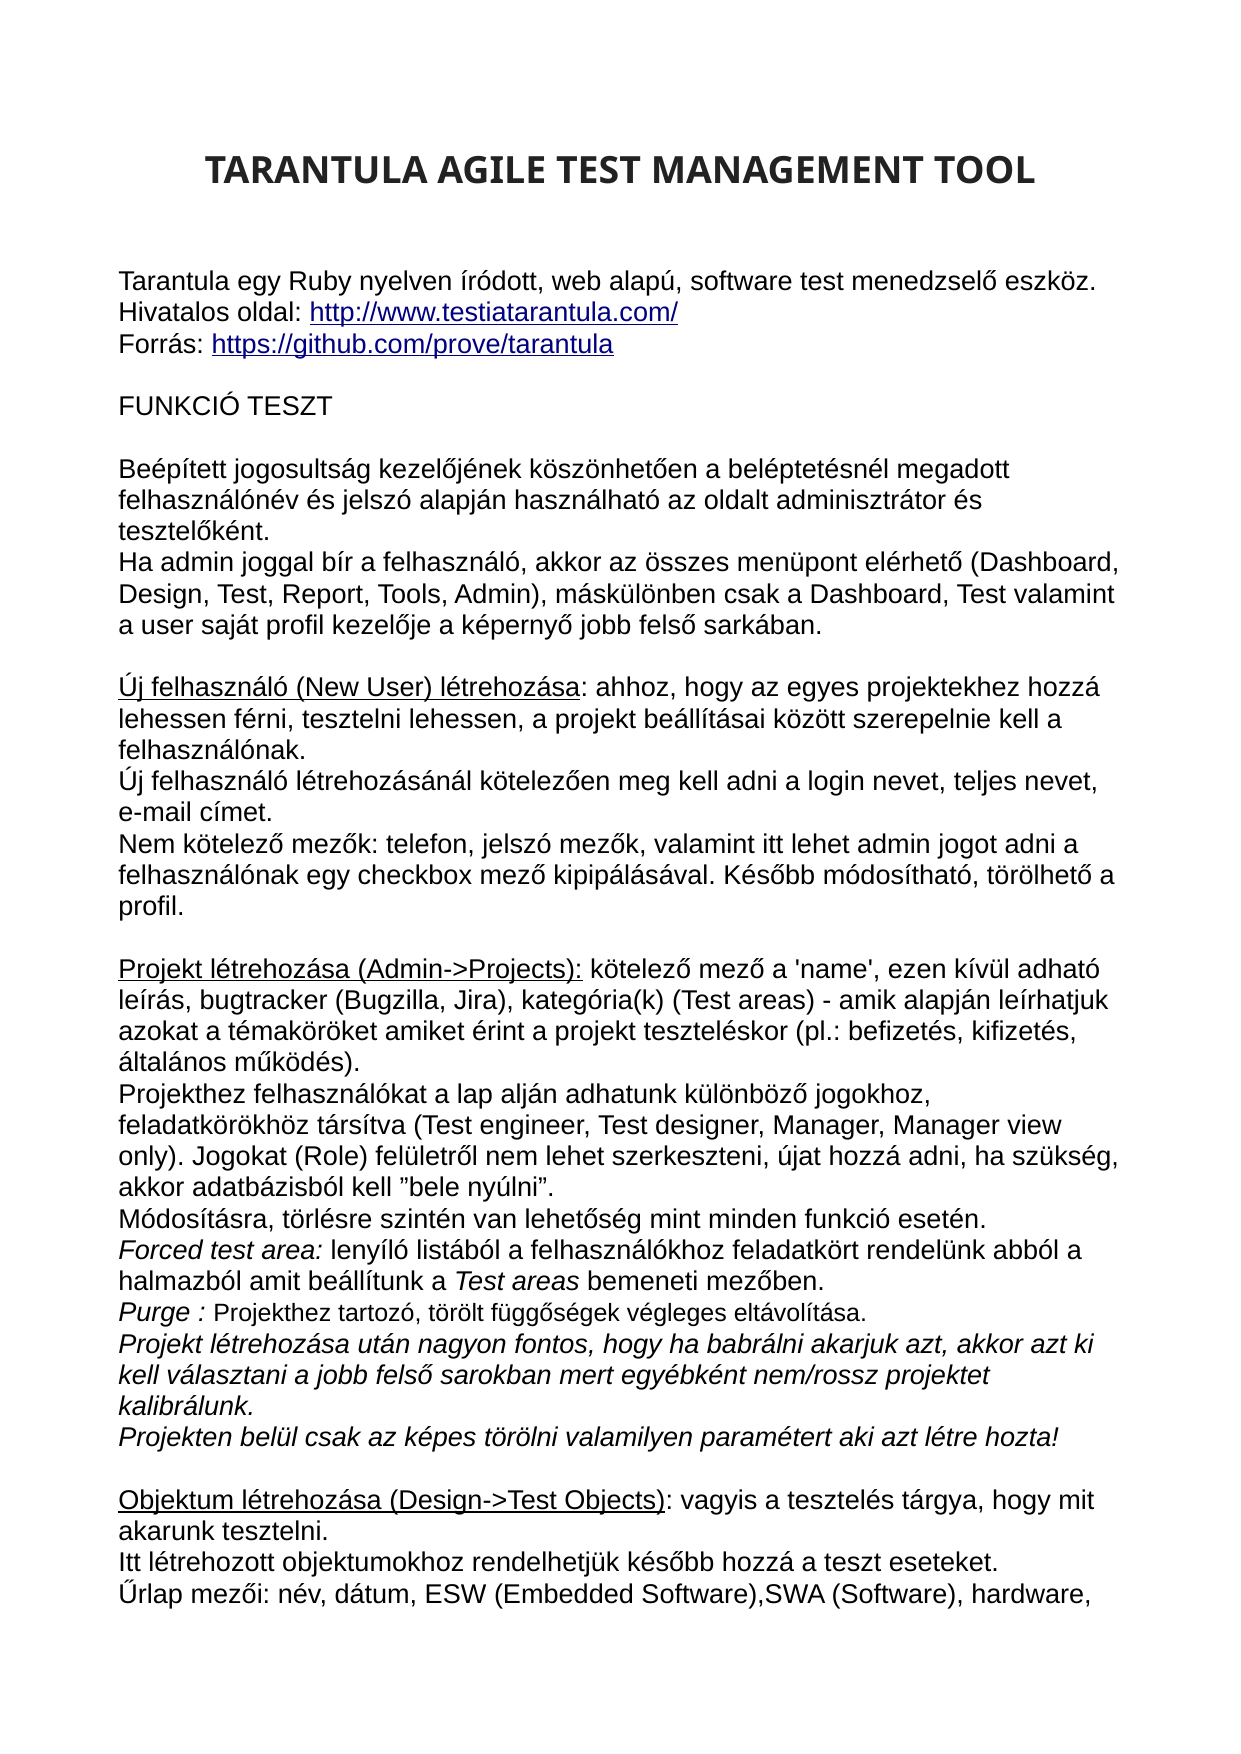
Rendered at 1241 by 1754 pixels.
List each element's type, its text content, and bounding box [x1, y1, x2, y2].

text Beépített jogosultság kezelőjének köszönhetően a beléptetésnél megadott felhasználónév és jelszó alapján használható az oldalt adminisztrátor és tesztelőként. Ha admin joggal bír a felhasználó, akkor az összes menüpont elérhető (Dashboard, Design, Test, Report, Tools, Admin), máskülönben csak a Dashboard, Test valamint a user saját profil kezelője a képernyő jobb felső sarkában. [118, 453, 1122, 640]
text Projekt létrehozása után nagyon fontos, hogy ha babrálni akarjuk azt, akkor azt ki kell választani a jobb felső sarokban mert egyébként nem/rossz projektet kalibrálunk. Projekten belül csak az képes törölni valamilyen paramétert aki azt létre hozta! [118, 1328, 1122, 1453]
subtitle TARANTULA AGILE TEST MANAGEMENT TOOL [118, 143, 1122, 194]
text FUNKCIÓ TESZT [118, 359, 1122, 453]
text Purge : Projekthez tartozó, törölt függőségek végleges eltávolítása. [118, 1296, 1122, 1328]
text Tarantula egy Ruby nyelven íródott, web alapú, software test menedzselő eszköz. [118, 265, 1122, 296]
text Projekt létrehozása (Admin->Projects): kötelező mező a 'name', ezen kívül adható leírás, bugtracker (Bugzilla, Jira), kategória(k) (Test areas) - amik alapján leírhatjuk azokat a témaköröket amiket érint a projekt teszteléskor (pl.: befizetés, kifizetés, általános működés). Projekthez felhasználókat a lap alján adhatunk különböző jogokhoz, feladatkörökhöz társítva (Test engineer, Test designer, Manager, Manager view only). Jogokat (Role) felületről nem lehet szerkeszteni, újat hozzá adni, ha szükség, akkor adatbázisból kell ”bele nyúlni”. Módosításra, törlésre szintén van lehetőség mint minden funkció esetén. Forced test area: lenyíló listából a felhasználókhoz feladatkört rendelünk abból a halmazból amit beállítunk a Test areas bemeneti mezőben. [118, 953, 1122, 1296]
text Objektum létrehozása (Design->Test Objects): vagyis a tesztelés tárgya, hogy mit akarunk tesztelni. Itt létrehozott objektumokhoz rendelhetjük később hozzá a teszt eseteket. Űrlap mezői: név, dátum, ESW (Embedded Software),SWA (Software), hardware, [118, 1484, 1122, 1609]
text Új felhasználó (New User) létrehozása: ahhoz, hogy az egyes projektekhez hozzá lehessen férni, tesztelni lehessen, a projekt beállításai között szerepelnie kell a felhasználónak. Új felhasználó létrehozásánál kötelezően meg kell adni a login nevet, teljes nevet, e-mail címet. Nem kötelező mezők: telefon, jelszó mezők, valamint itt lehet admin jogot adni a felhasználónak egy checkbox mező kipipálásával. Később módosítható, törölhető a profil. [118, 671, 1122, 921]
text Hivatalos oldal: http://www.testiatarantula.com/ Forrás: https://github.com/prove/tarantula [118, 296, 1122, 359]
